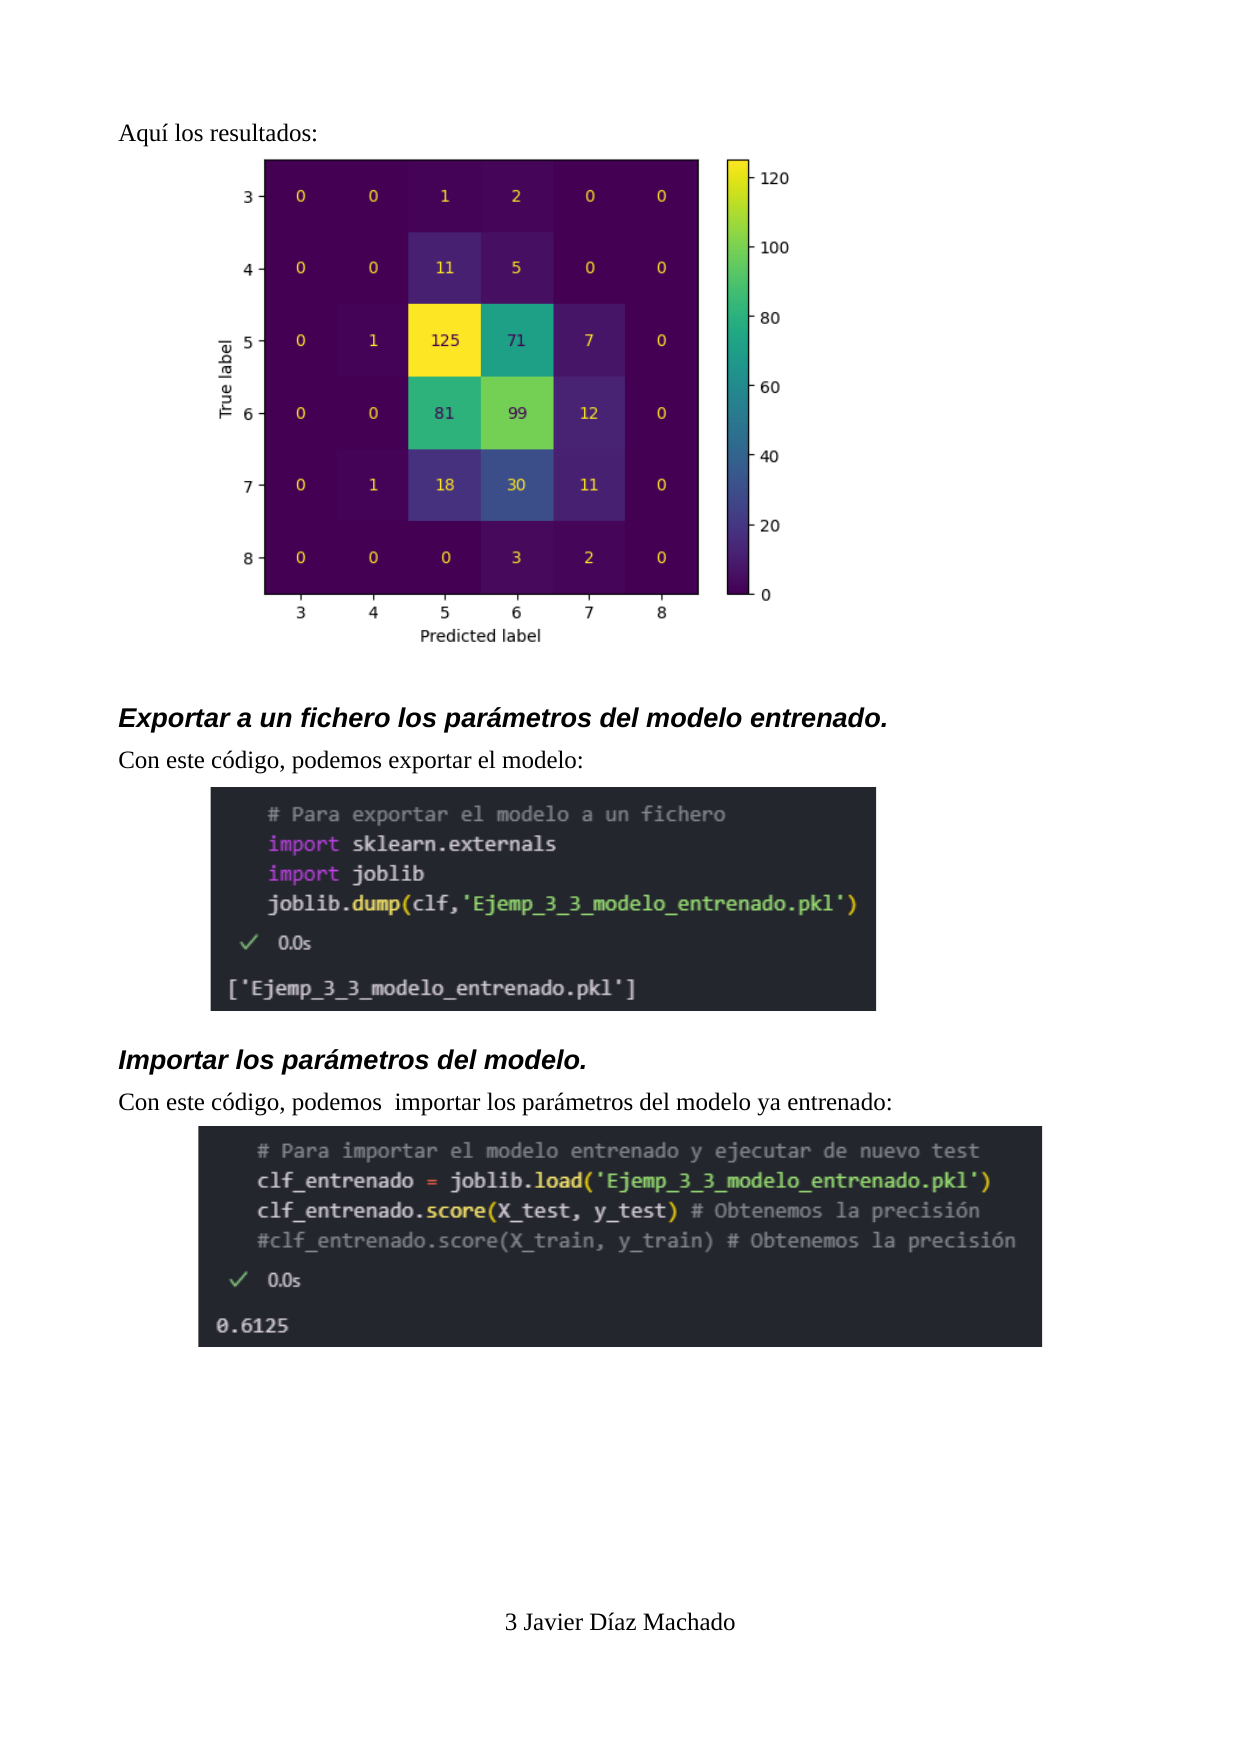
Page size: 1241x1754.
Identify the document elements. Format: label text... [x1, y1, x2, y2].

picture [208, 149, 802, 656]
picture [210, 787, 877, 1011]
subtitle Importar los parámetros del modelo. [118, 1044, 1122, 1075]
text Aquí los resultados: [118, 118, 1122, 147]
picture [198, 1126, 1043, 1347]
text Con este código, podemos exportar el modelo: [118, 746, 1122, 774]
subtitle Exportar a un fichero los parámetros del modelo entrenado. [118, 702, 1122, 733]
text Con este código, podemos importar los parámetros del modelo ya entrenado: [118, 1087, 1122, 1116]
